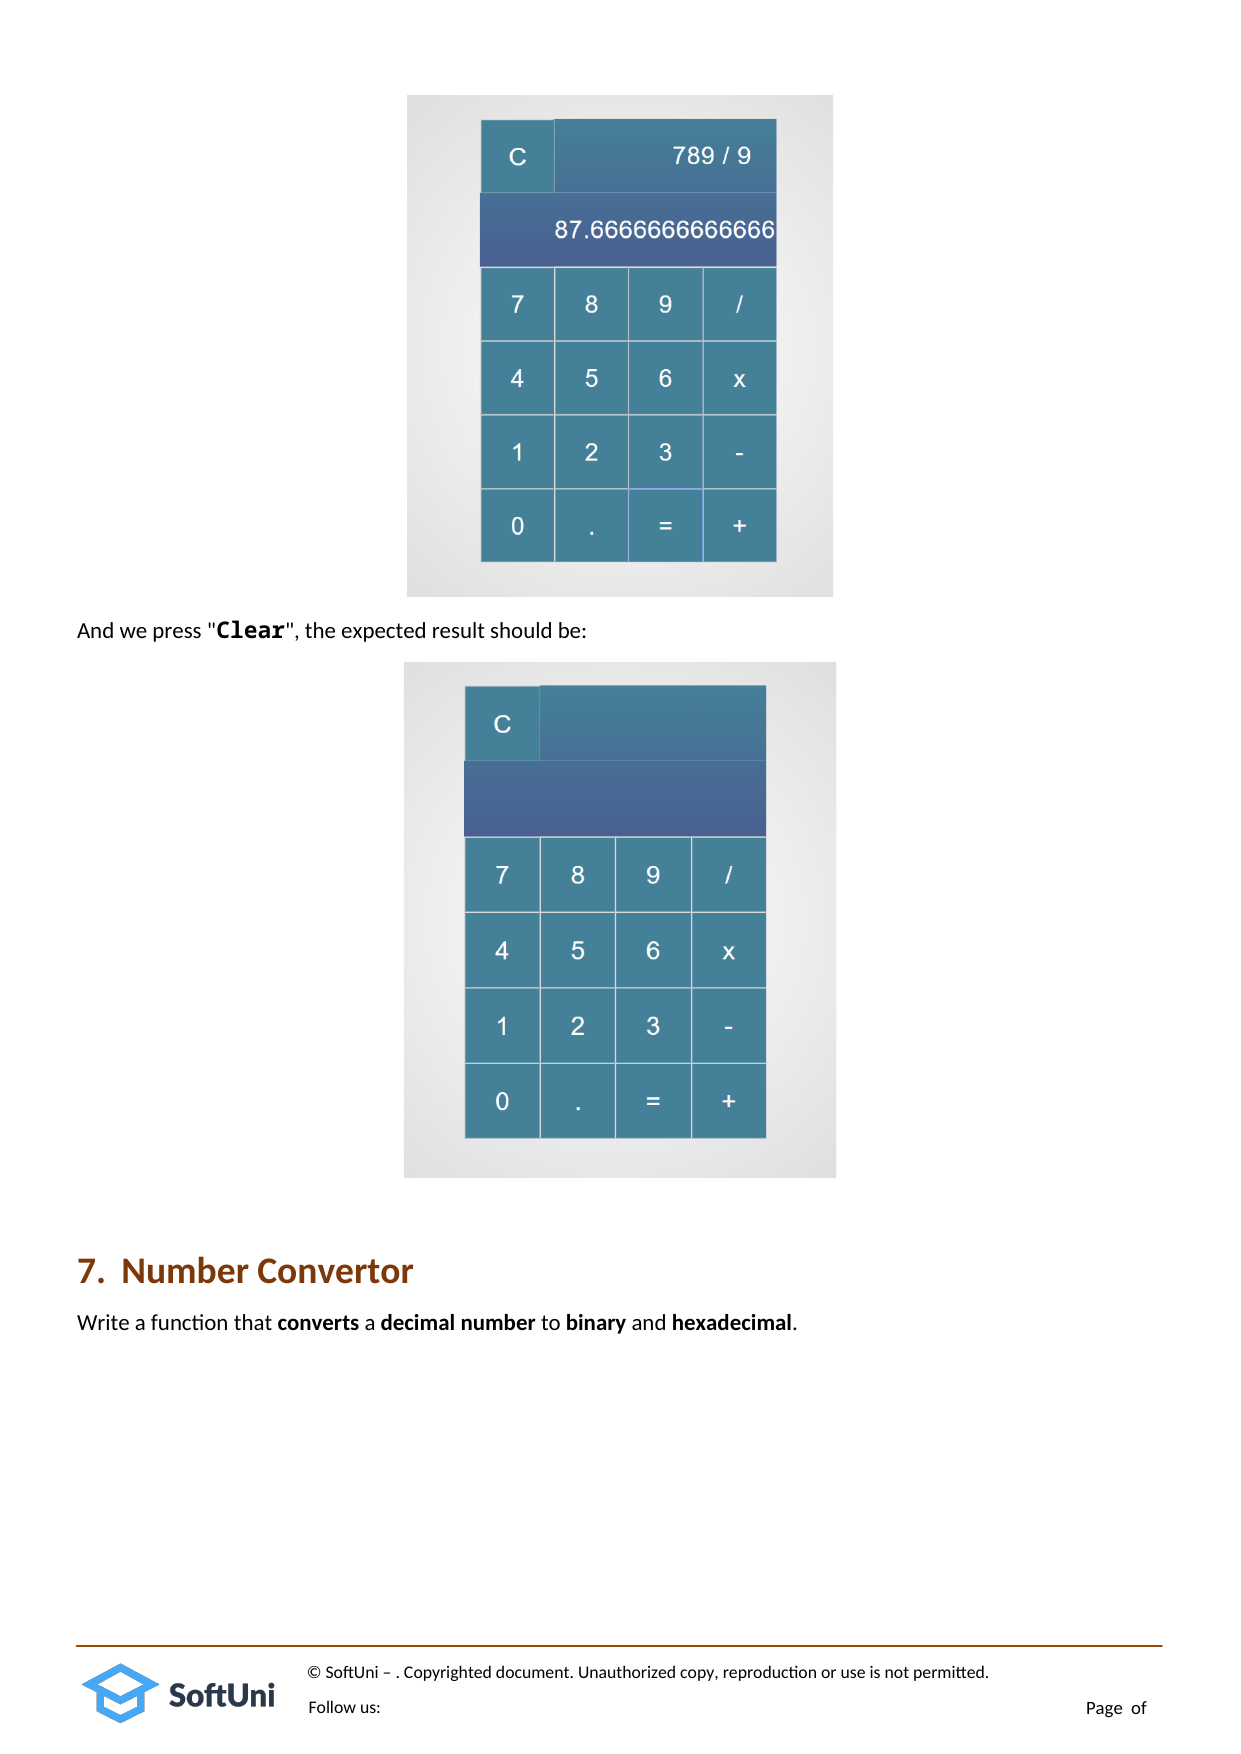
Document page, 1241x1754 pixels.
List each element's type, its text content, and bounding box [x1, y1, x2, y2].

picture [403, 662, 837, 1178]
text And we press "Clear", the expected result should be: [77, 613, 1163, 645]
picture [75, 1658, 281, 1729]
picture [407, 95, 834, 597]
text Write a function that converts a decimal number to binary and hexadecimal. [77, 1308, 1163, 1336]
subtitle Number Convertor [77, 1247, 1163, 1293]
